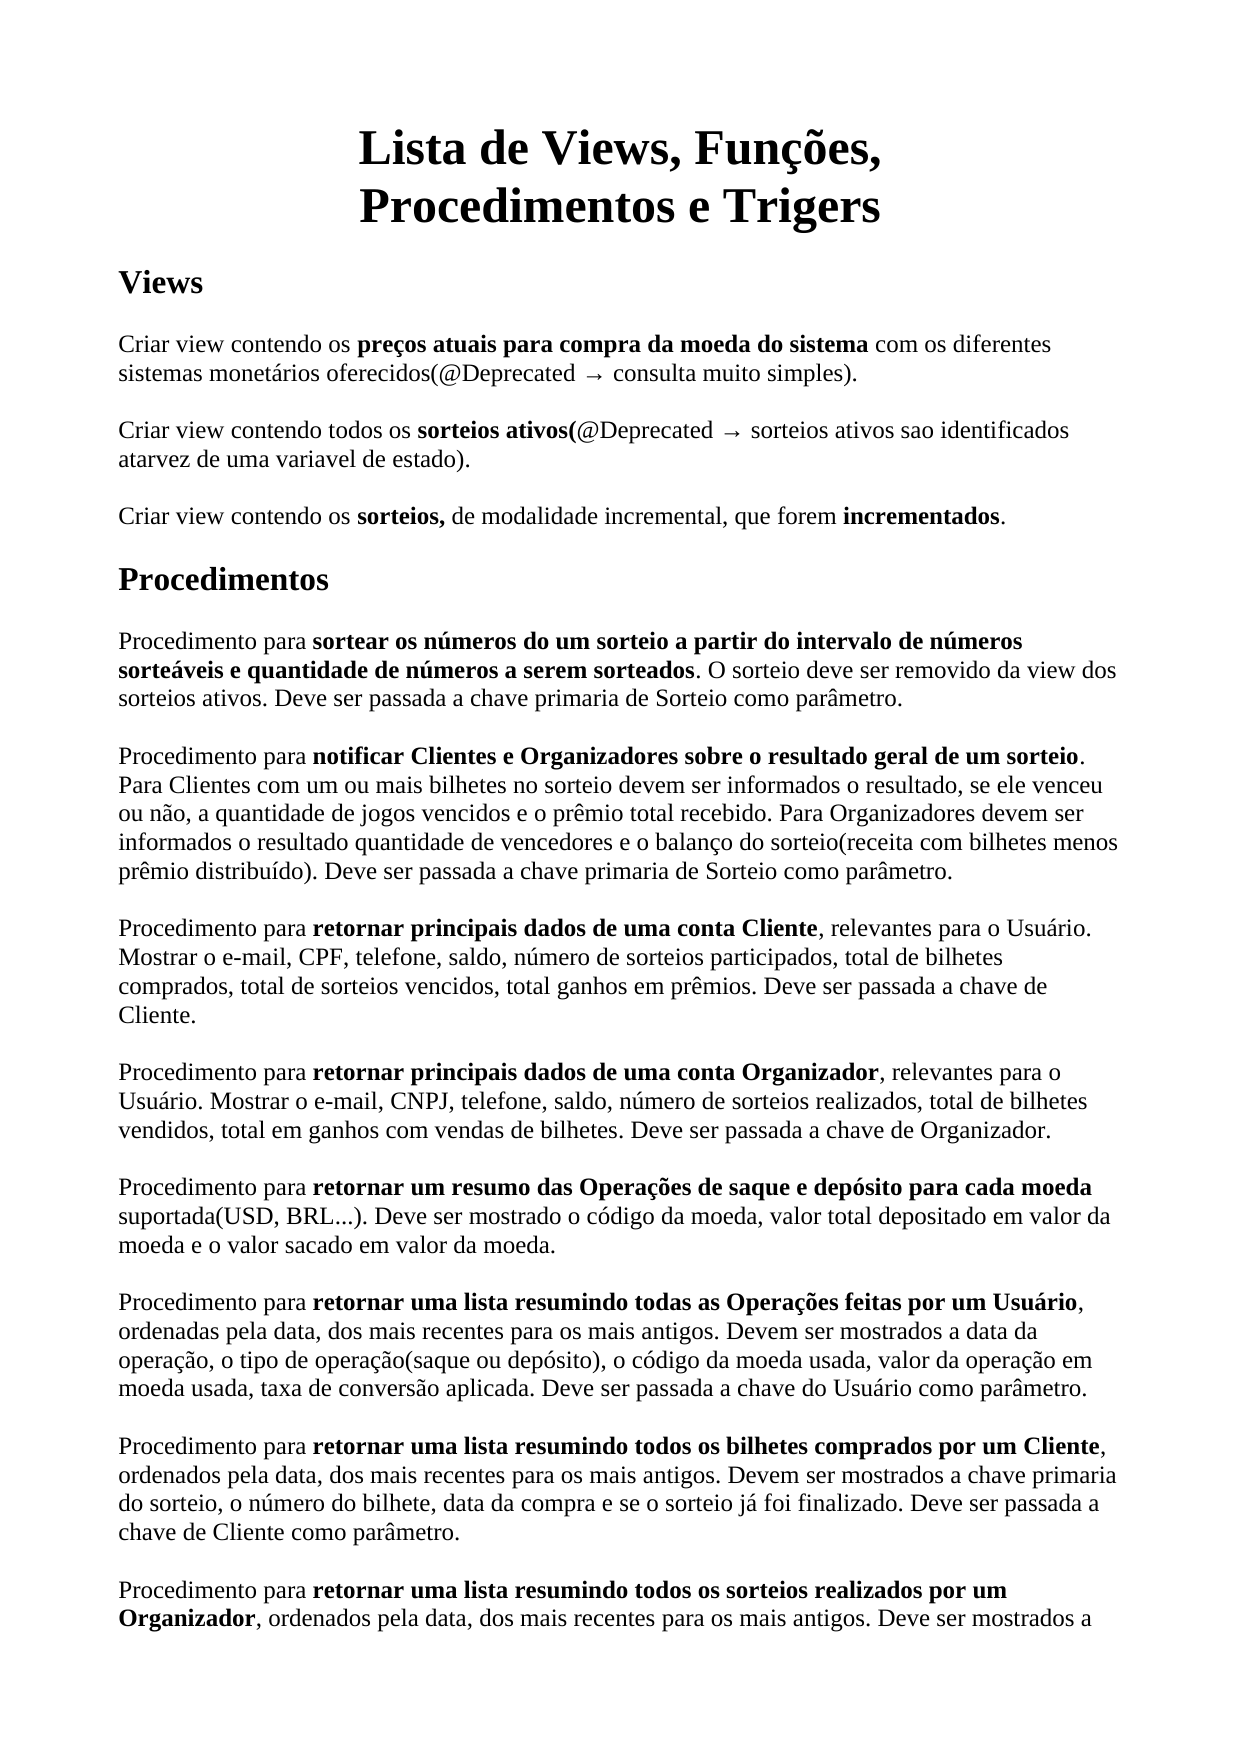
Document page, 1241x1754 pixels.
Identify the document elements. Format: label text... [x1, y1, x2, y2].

text Procedimento para notificar Clientes e Organizadores sobre o resultado geral de um sorteio. Para Clientes com um ou mais bilhetes no sorteio devem ser informados o resultado, se ele venceu ou não, a quantidade de jogos vencidos e o prêmio total recebido. Para Organizadores devem ser informados o resultado quantidade de vencedores e o balanço do sorteio(receita com bilhetes menos prêmio distribuído). Deve ser passada a chave primaria de Sorteio como parâmetro. [118, 741, 1122, 885]
text Procedimento para sortear os números do um sorteio a partir do intervalo de números sorteáveis e quantidade de números a serem sorteados. O sorteio deve ser removido da view dos sorteios ativos. Deve ser passada a chave primaria de Sorteio como parâmetro. [118, 626, 1122, 712]
text Views [118, 262, 1122, 300]
text Criar view contendo os sorteios, de modalidade incremental, que forem incrementados. [118, 501, 1122, 530]
text Procedimento para retornar uma lista resumindo todos os bilhetes comprados por um Cliente, ordenados pela data, dos mais recentes para os mais antigos. Devem ser mostrados a chave primaria do sorteio, o número do bilhete, data da compra e se o sorteio já foi finalizado. Deve ser passada a chave de Cliente como parâmetro. [118, 1431, 1122, 1546]
text Procedimento para retornar um resumo das Operações de saque e depósito para cada moeda suportada(USD, BRL...). Deve ser mostrado o código da moeda, valor total depositado em valor da moeda e o valor sacado em valor da moeda. [118, 1172, 1122, 1258]
text Procedimentos e Trigers [118, 176, 1122, 233]
text Procedimento para retornar uma lista resumindo todos os sorteios realizados por um Organizador, ordenados pela data, dos mais recentes para os mais antigos. Deve ser mostrados a [118, 1575, 1122, 1632]
text Lista de Views, Funções, [118, 118, 1122, 176]
text Procedimento para retornar principais dados de uma conta Organizador, relevantes para o Usuário. Mostrar o e-mail, CNPJ, telefone, saldo, número de sorteios realizados, total de bilhetes vendidos, total em ganhos com vendas de bilhetes. Deve ser passada a chave de Organizador. [118, 1057, 1122, 1143]
text Procedimentos [118, 559, 1122, 597]
text Criar view contendo todos os sorteios ativos(@Deprecated → sorteios ativos sao identificados atarvez de uma variavel de estado). [118, 415, 1122, 473]
text Criar view contendo os preços atuais para compra da moeda do sistema com os diferentes sistemas monetários oferecidos(@Deprecated → consulta muito simples). [118, 329, 1122, 386]
text Procedimento para retornar uma lista resumindo todas as Operações feitas por um Usuário, ordenadas pela data, dos mais recentes para os mais antigos. Devem ser mostrados a data da operação, o tipo de operação(saque ou depósito), o código da moeda usada, valor da operação em moeda usada, taxa de conversão aplicada. Deve ser passada a chave do Usuário como parâmetro. [118, 1287, 1122, 1402]
text Procedimento para retornar principais dados de uma conta Cliente, relevantes para o Usuário. Mostrar o e-mail, CPF, telefone, saldo, número de sorteios participados, total de bilhetes comprados, total de sorteios vencidos, total ganhos em prêmios. Deve ser passada a chave de Cliente. [118, 913, 1122, 1028]
